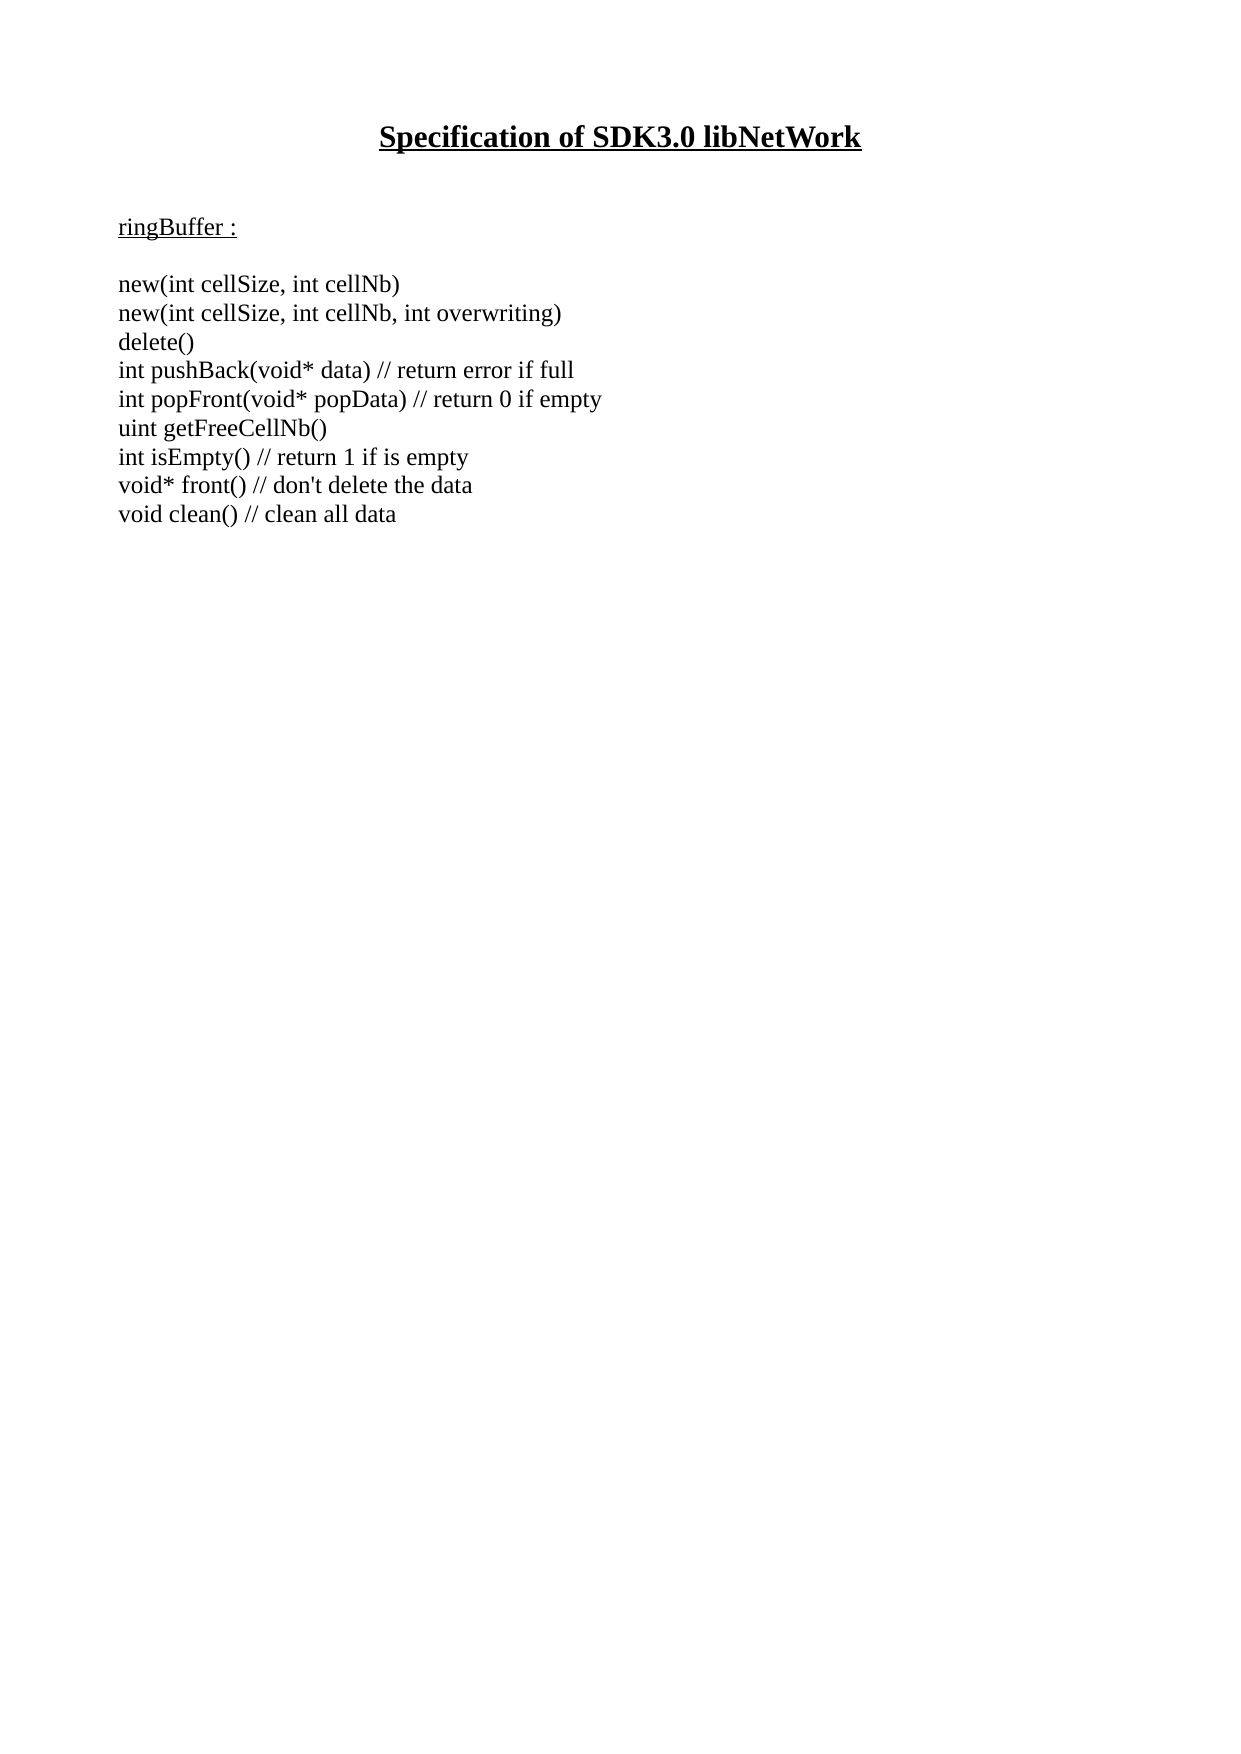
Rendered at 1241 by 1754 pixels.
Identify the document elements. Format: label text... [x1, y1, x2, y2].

text delete() [118, 327, 1122, 355]
text new(int cellSize, int cellNb, int overwriting) [118, 298, 1122, 327]
text void* front() // don't delete the data [118, 470, 1122, 499]
text Specification of SDK3.0 libNetWork [118, 118, 1122, 154]
text int pushBack(void* data) // return error if full [118, 355, 1122, 384]
text int popFront(void* popData) // return 0 if empty [118, 384, 1122, 413]
text uint getFreeCellNb() [118, 413, 1122, 442]
text new(int cellSize, int cellNb) [118, 269, 1122, 298]
text void clean() // clean all data [118, 499, 1122, 528]
text ringBuffer : [118, 212, 1122, 240]
text int isEmpty() // return 1 if is empty [118, 442, 1122, 470]
